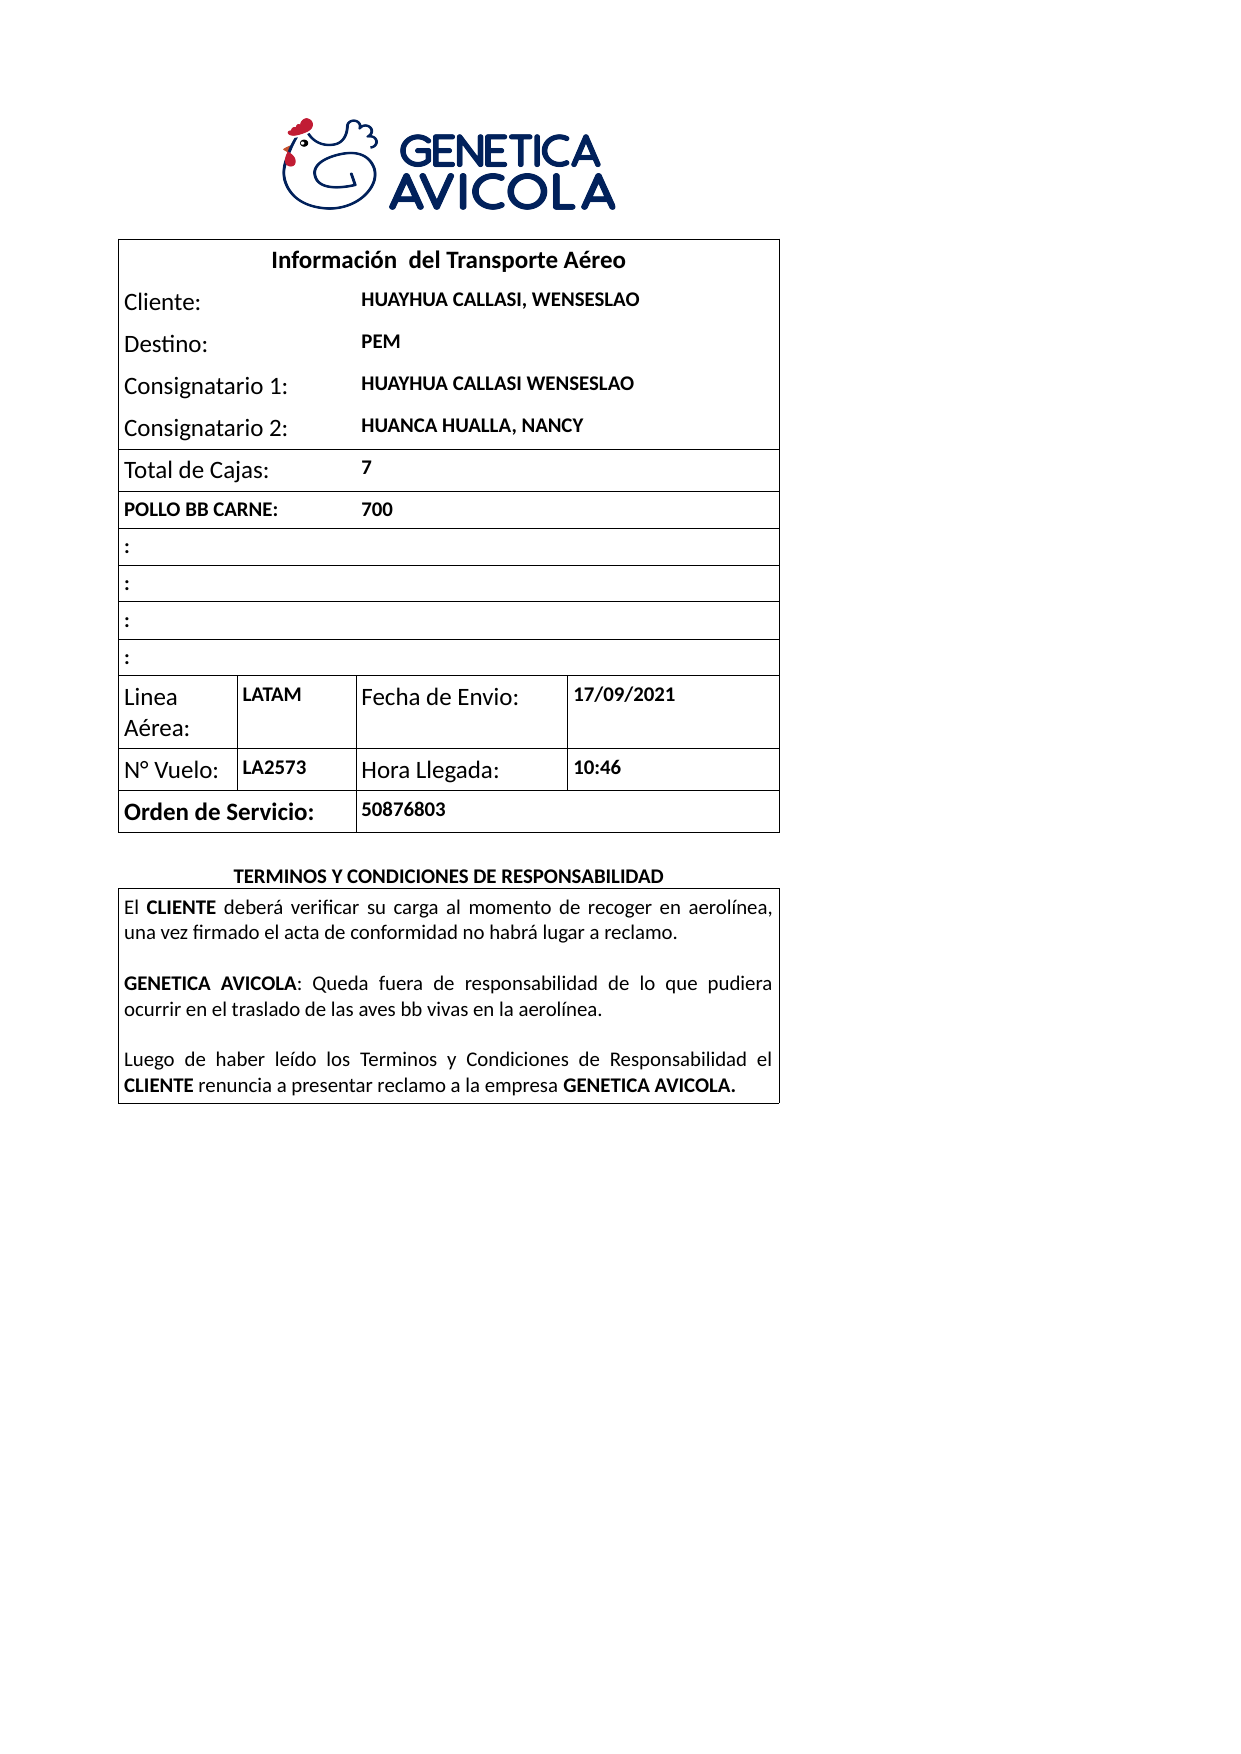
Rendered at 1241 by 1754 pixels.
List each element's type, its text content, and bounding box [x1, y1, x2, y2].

table_cell Consignatario 1: [119, 365, 356, 406]
table_cell Consignatario 2: [119, 406, 356, 448]
table_cell Total de Cajas: [119, 450, 356, 491]
table_cell 50876803 [357, 791, 779, 832]
table_cell Orden de Servicio: [119, 791, 356, 832]
table_cell [356, 640, 779, 675]
table_cell Destino: [119, 323, 356, 364]
table_cell N° Vuelo: [119, 749, 237, 790]
table_cell 700 [356, 492, 779, 527]
table_cell PEM [356, 323, 779, 364]
table_cell TERMINOS Y CONDICIONES DE RESPONSABILIDAD [118, 833, 779, 888]
table_header Información del Transporte Aéreo [119, 240, 779, 281]
table_cell : [119, 566, 356, 601]
table_cell El CLIENTE deberá verificar su carga al momento de recoger en aerolínea, una vez firmado el acta de conformidad no habrá lugar a reclamo. GENETICA AVICOLA: Queda fuera de responsabilidad de lo que pudiera ocurrir en el traslado de las aves bb vivas en la aerolínea. Luego de haber leído los Terminos y Condiciones de Responsabilidad el CLIENTE renuncia a presentar reclamo a la empresa GENETICA AVICOLA. [119, 889, 779, 1103]
table_cell Linea Aérea: [119, 676, 237, 748]
table_cell 10:46 [568, 749, 779, 790]
table_cell LATAM [238, 676, 356, 748]
table_cell 17/09/2021 [568, 676, 779, 748]
table_cell Hora Llegada: [357, 749, 567, 790]
table_cell HUAYHUA CALLASI, WENSESLAO [356, 281, 779, 322]
table_cell : [119, 602, 356, 638]
table_cell POLLO BB CARNE: [119, 492, 356, 527]
table_cell LA2573 [238, 749, 356, 790]
table_cell [356, 566, 779, 601]
picture [282, 118, 616, 210]
table_cell : [119, 529, 356, 564]
table_cell HUANCA HUALLA, NANCY [356, 406, 779, 448]
table_cell HUAYHUA CALLASI WENSESLAO [356, 365, 779, 406]
table_cell : [119, 640, 356, 675]
table_cell Cliente: [119, 281, 356, 322]
table_cell [356, 602, 779, 638]
table_cell Fecha de Envio: [357, 676, 567, 748]
table_cell [356, 529, 779, 564]
table_cell 7 [356, 450, 779, 491]
